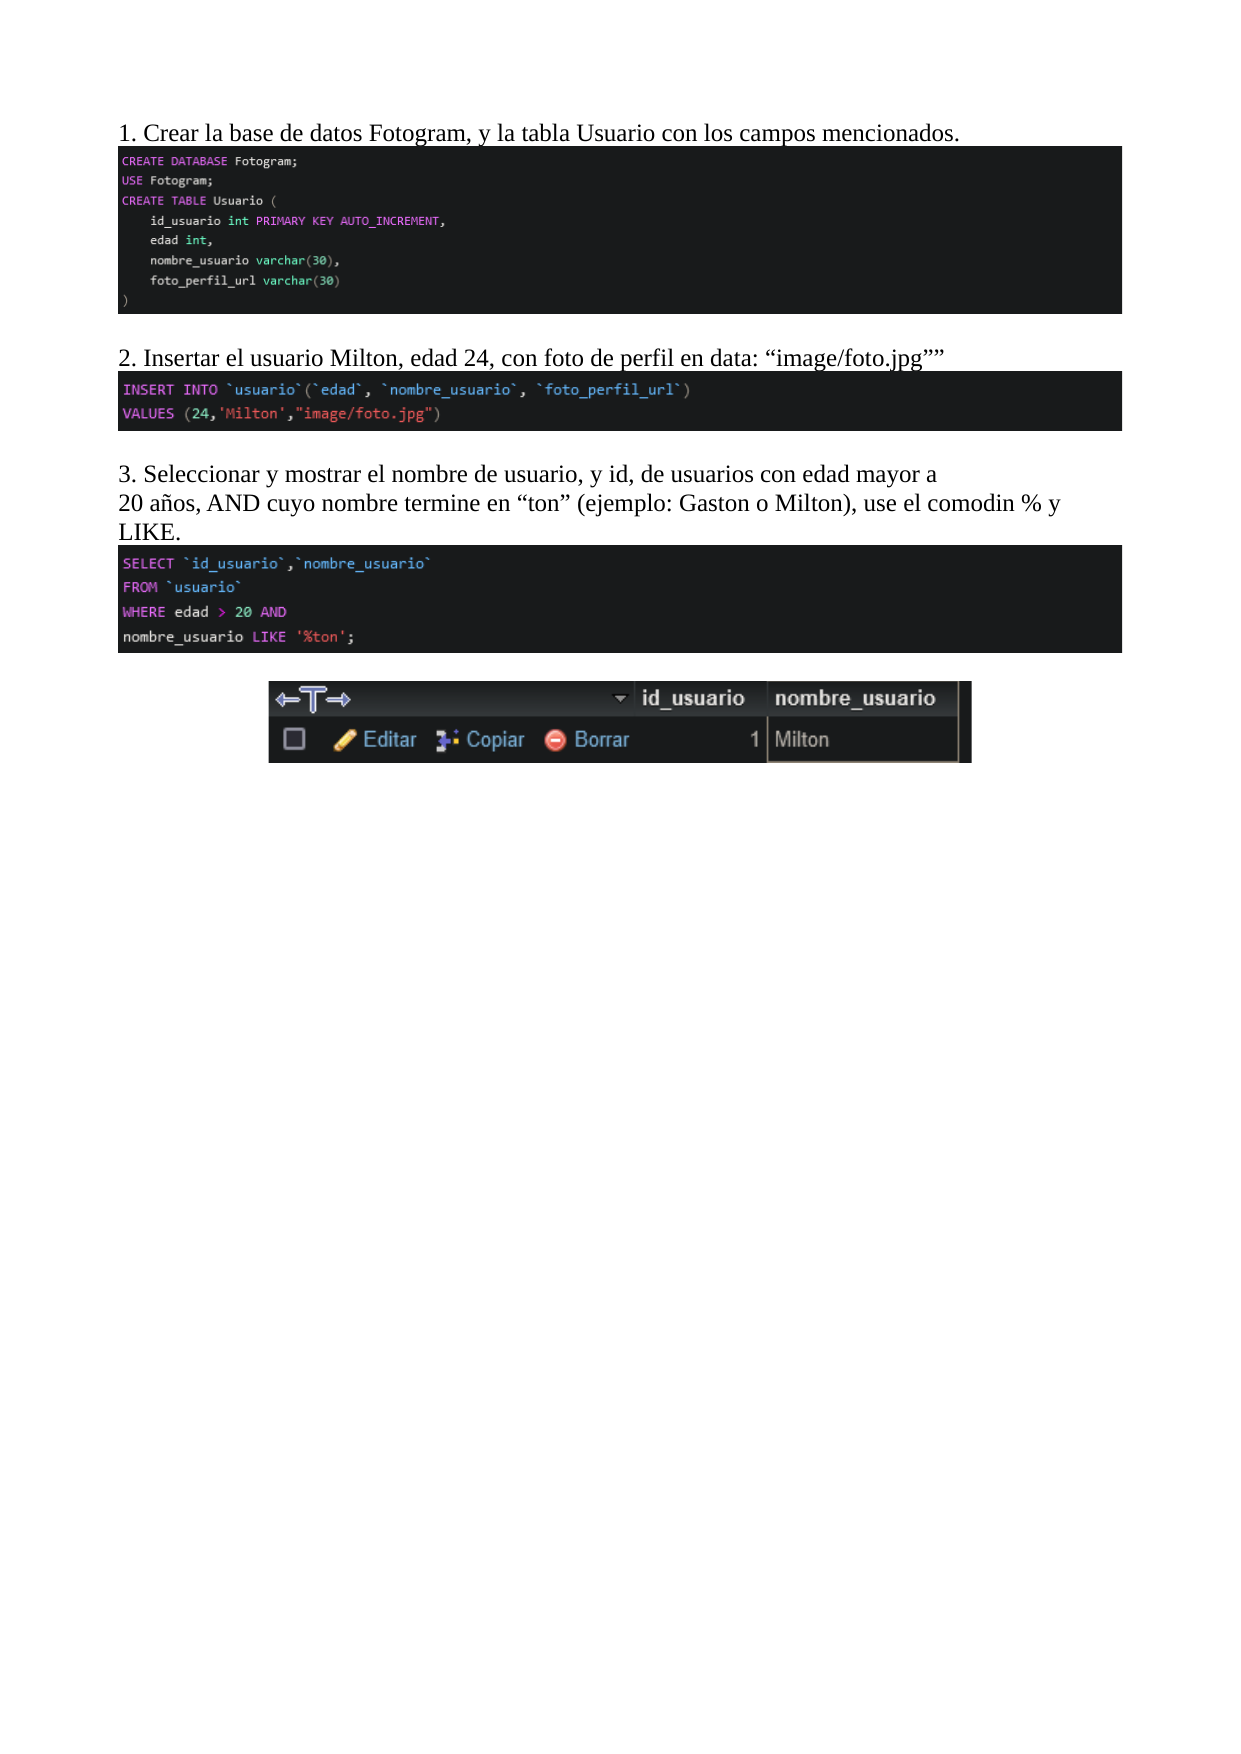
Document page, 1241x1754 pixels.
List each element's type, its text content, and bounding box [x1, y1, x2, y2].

text 3. Seleccionar y mostrar el nombre de usuario, y id, de usuarios con edad mayor a [118, 459, 1122, 488]
text 2. Insertar el usuario Milton, edad 24, con foto de perfil en data: “image/foto.jpg”” [118, 343, 1122, 371]
text 1. Crear la base de datos Fotogram, y la tabla Usuario con los campos mencionados. [118, 118, 1122, 146]
text 20 años, AND cuyo nombre termine en “ton” (ejemplo: Gaston o Milton), use el comodin % y LIKE. [118, 488, 1122, 545]
picture [118, 545, 1123, 653]
picture [118, 371, 1123, 431]
picture [268, 681, 972, 763]
picture [118, 146, 1123, 314]
